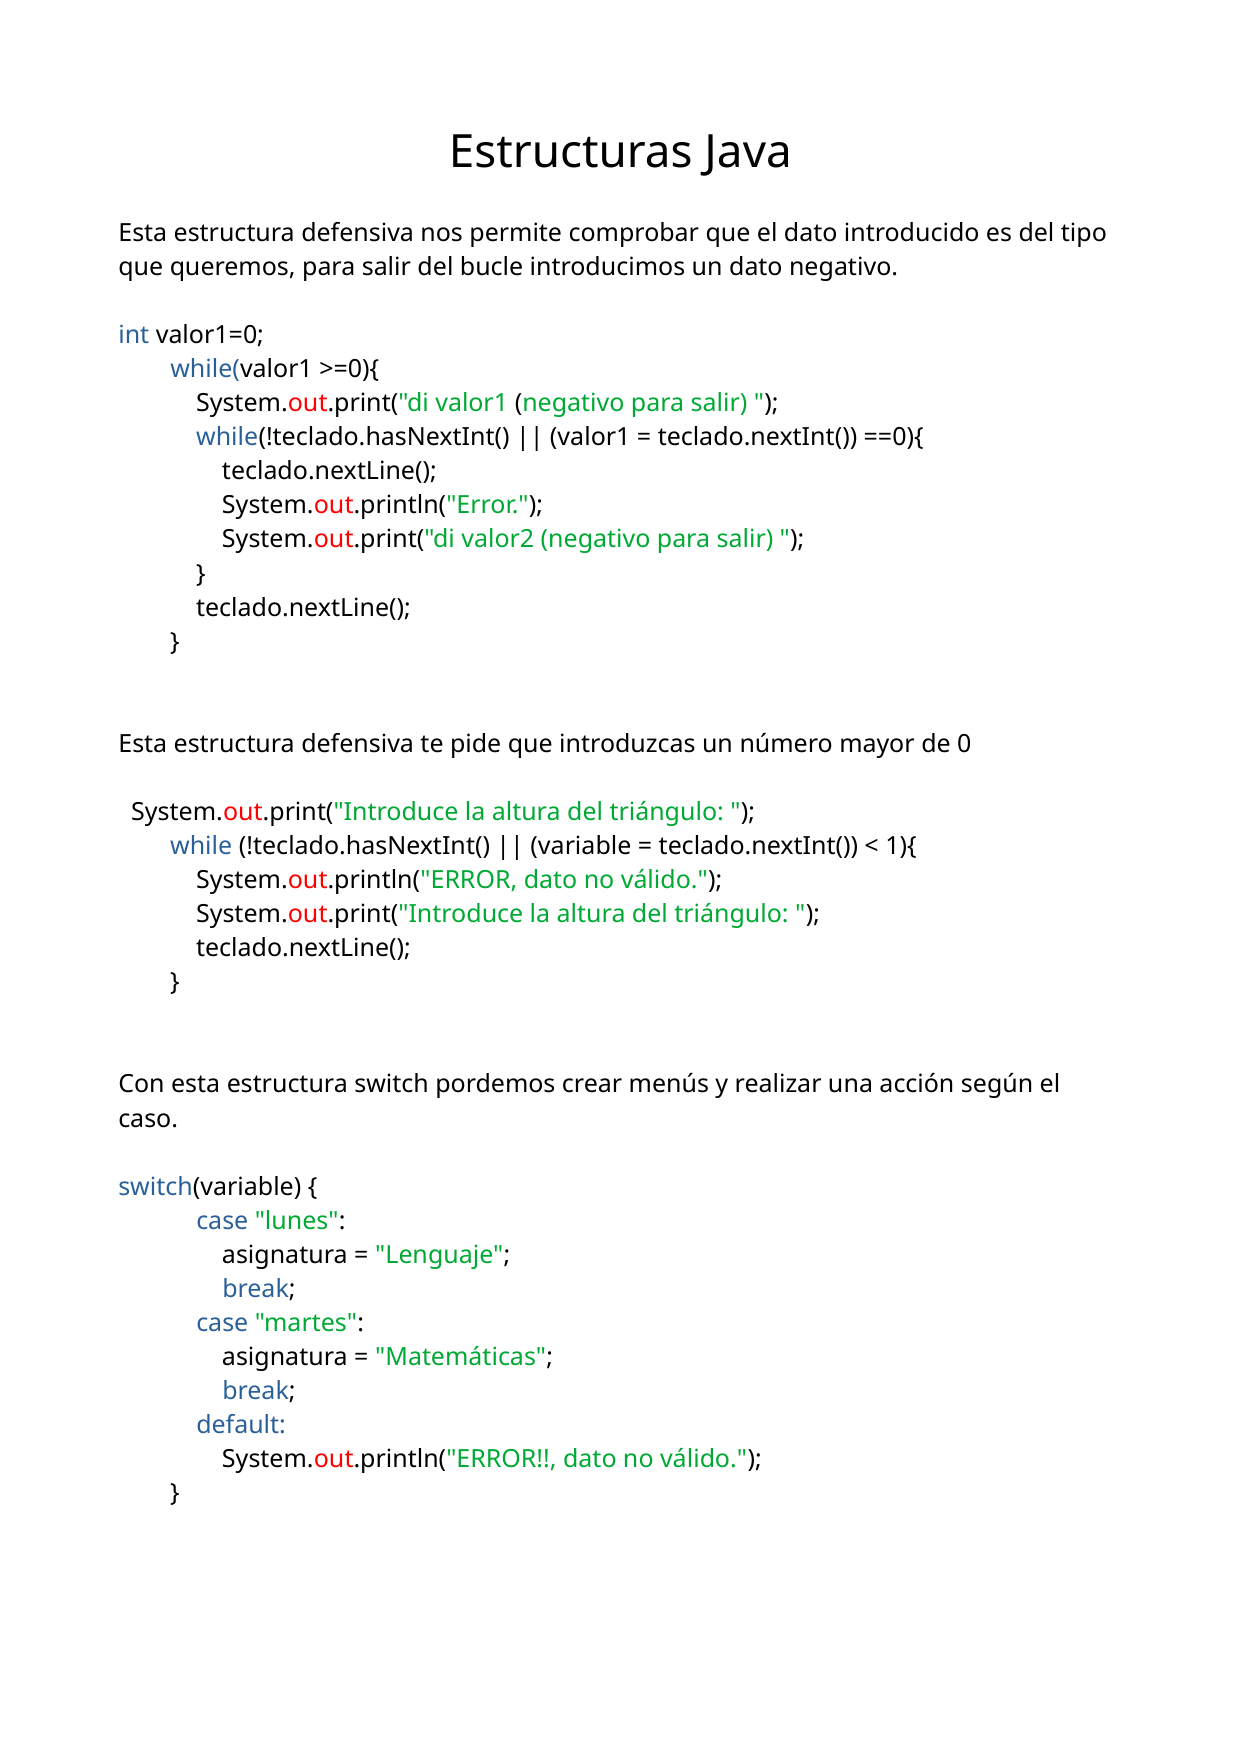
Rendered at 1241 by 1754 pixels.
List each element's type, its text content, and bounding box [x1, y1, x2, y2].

text case "martes": [118, 1304, 1122, 1339]
text System.out.println("ERROR!!, dato no válido."); [118, 1441, 1122, 1475]
text while (!teclado.hasNextInt() || (variable = teclado.nextInt()) < 1){ [118, 828, 1122, 862]
text System.out.print("di valor2 (negativo para salir) "); [118, 521, 1122, 555]
text default: [118, 1407, 1122, 1441]
text Con esta estructura switch pordemos crear menús y realizar una acción según el caso. [118, 1066, 1122, 1134]
text asignatura = "Matemáticas"; [118, 1339, 1122, 1373]
text asignatura = "Lenguaje"; [118, 1236, 1122, 1271]
text System.out.print("Introduce la altura del triángulo: "); [118, 794, 1122, 828]
text System.out.print("di valor1 (negativo para salir) "); [118, 385, 1122, 419]
text while(valor1 >=0){ [118, 351, 1122, 385]
text case "lunes": [118, 1202, 1122, 1236]
text break; [118, 1373, 1122, 1407]
text Esta estructura defensiva te pide que introduzcas un número mayor de 0 [118, 726, 1122, 759]
text teclado.nextLine(); [118, 589, 1122, 623]
text } [118, 623, 1122, 657]
text Estructuras Java [118, 118, 1122, 181]
text teclado.nextLine(); [118, 453, 1122, 487]
text Esta estructura defensiva nos permite comprobar que el dato introducido es del tipo que queremos, para salir del bucle introducimos un dato negativo. [118, 214, 1122, 283]
text } [118, 964, 1122, 998]
text switch(variable) { [118, 1168, 1122, 1202]
text System.out.println("Error."); [118, 487, 1122, 521]
text while(!teclado.hasNextInt() || (valor1 = teclado.nextInt()) ==0){ [118, 419, 1122, 453]
text teclado.nextLine(); [118, 930, 1122, 964]
text System.out.print("Introduce la altura del triángulo: "); [118, 896, 1122, 930]
text } [118, 555, 1122, 589]
text int valor1=0; [118, 317, 1122, 351]
text System.out.println("ERROR, dato no válido."); [118, 862, 1122, 896]
text break; [118, 1271, 1122, 1304]
text } [118, 1475, 1122, 1509]
